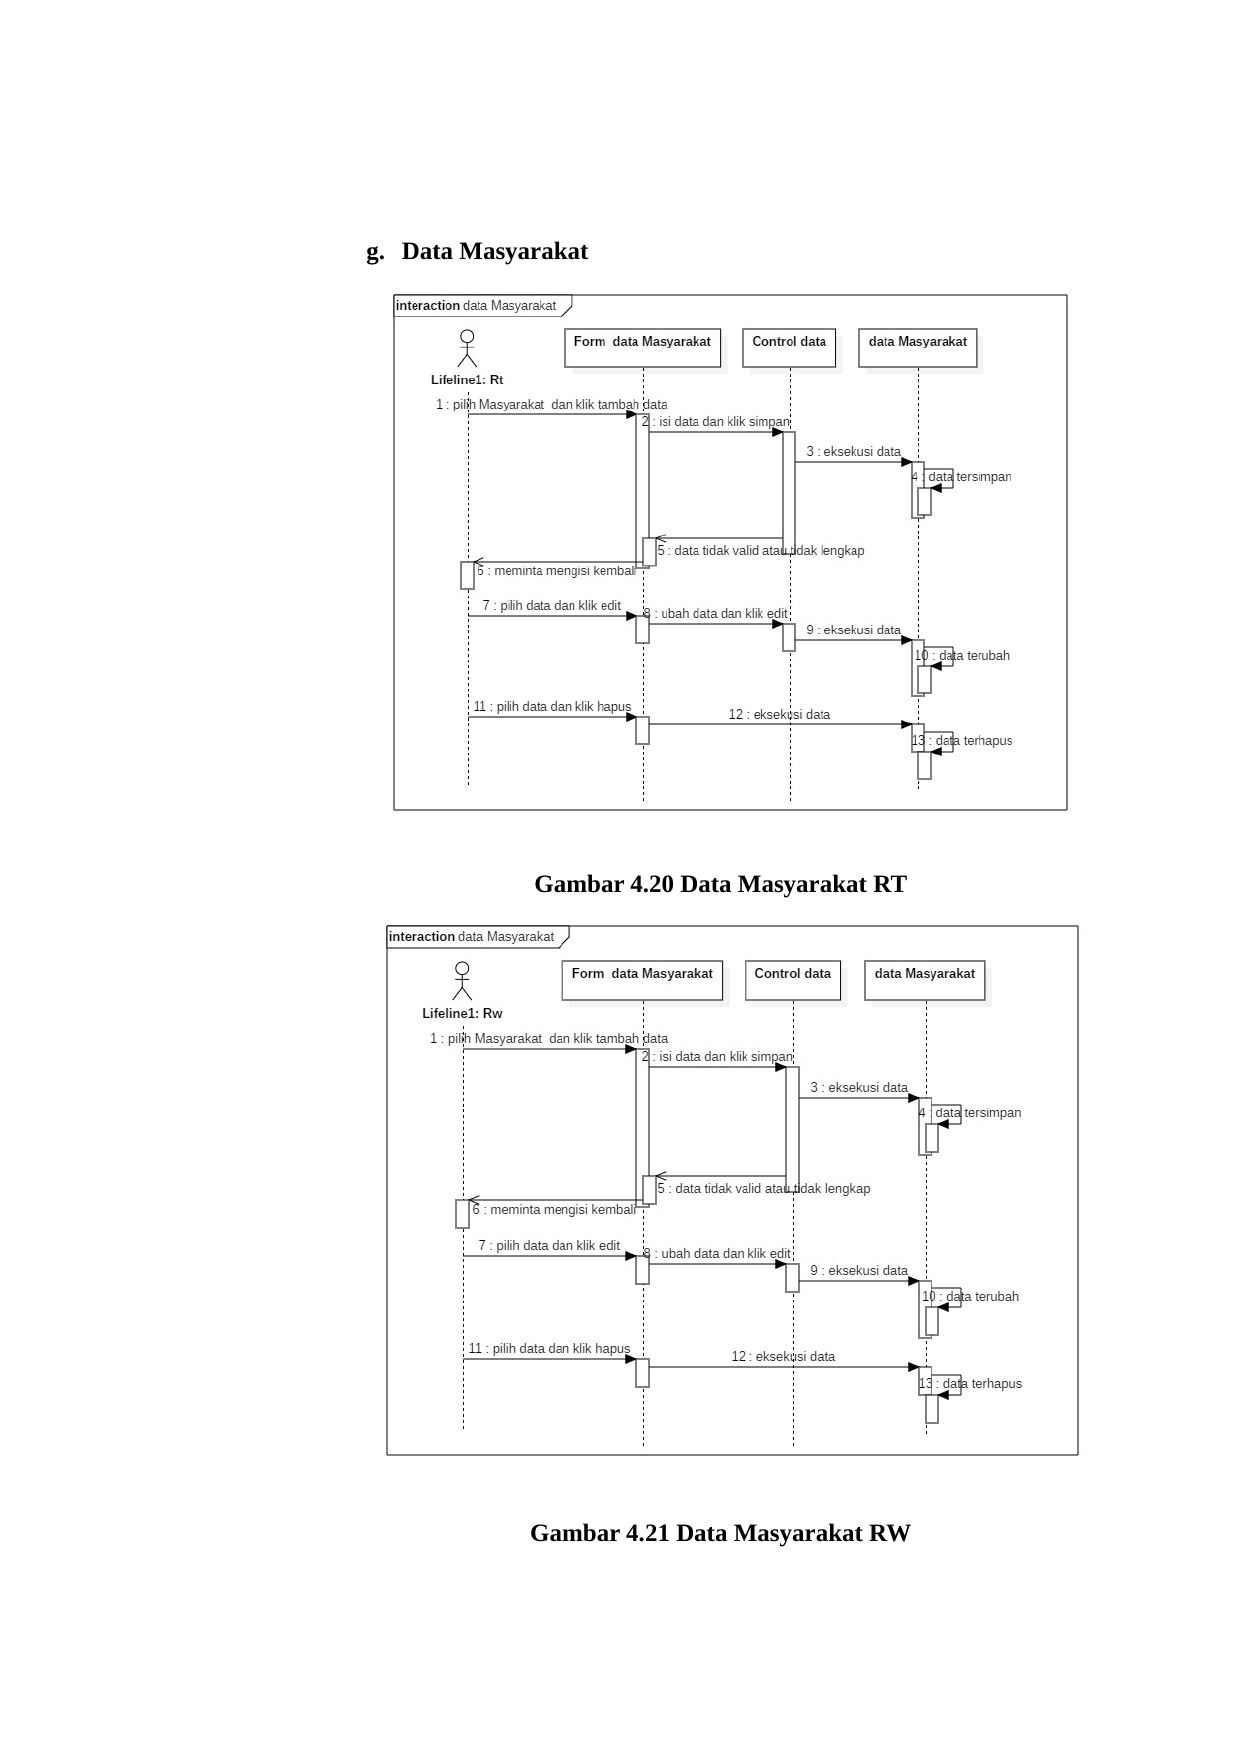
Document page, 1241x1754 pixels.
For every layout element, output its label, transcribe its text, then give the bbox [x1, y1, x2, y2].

picture [384, 285, 1082, 823]
text Gambar 4.21 Data Masyarakat RW [378, 1518, 1063, 1547]
table_header [408, 911, 1062, 916]
text Gambar 4.20 Data Masyarakat RT [378, 869, 1063, 898]
list Data Masyarakat [366, 236, 1063, 265]
table_header [403, 279, 1062, 285]
picture [377, 916, 1093, 1472]
table_header [403, 823, 1062, 857]
table_header [408, 1472, 1062, 1506]
